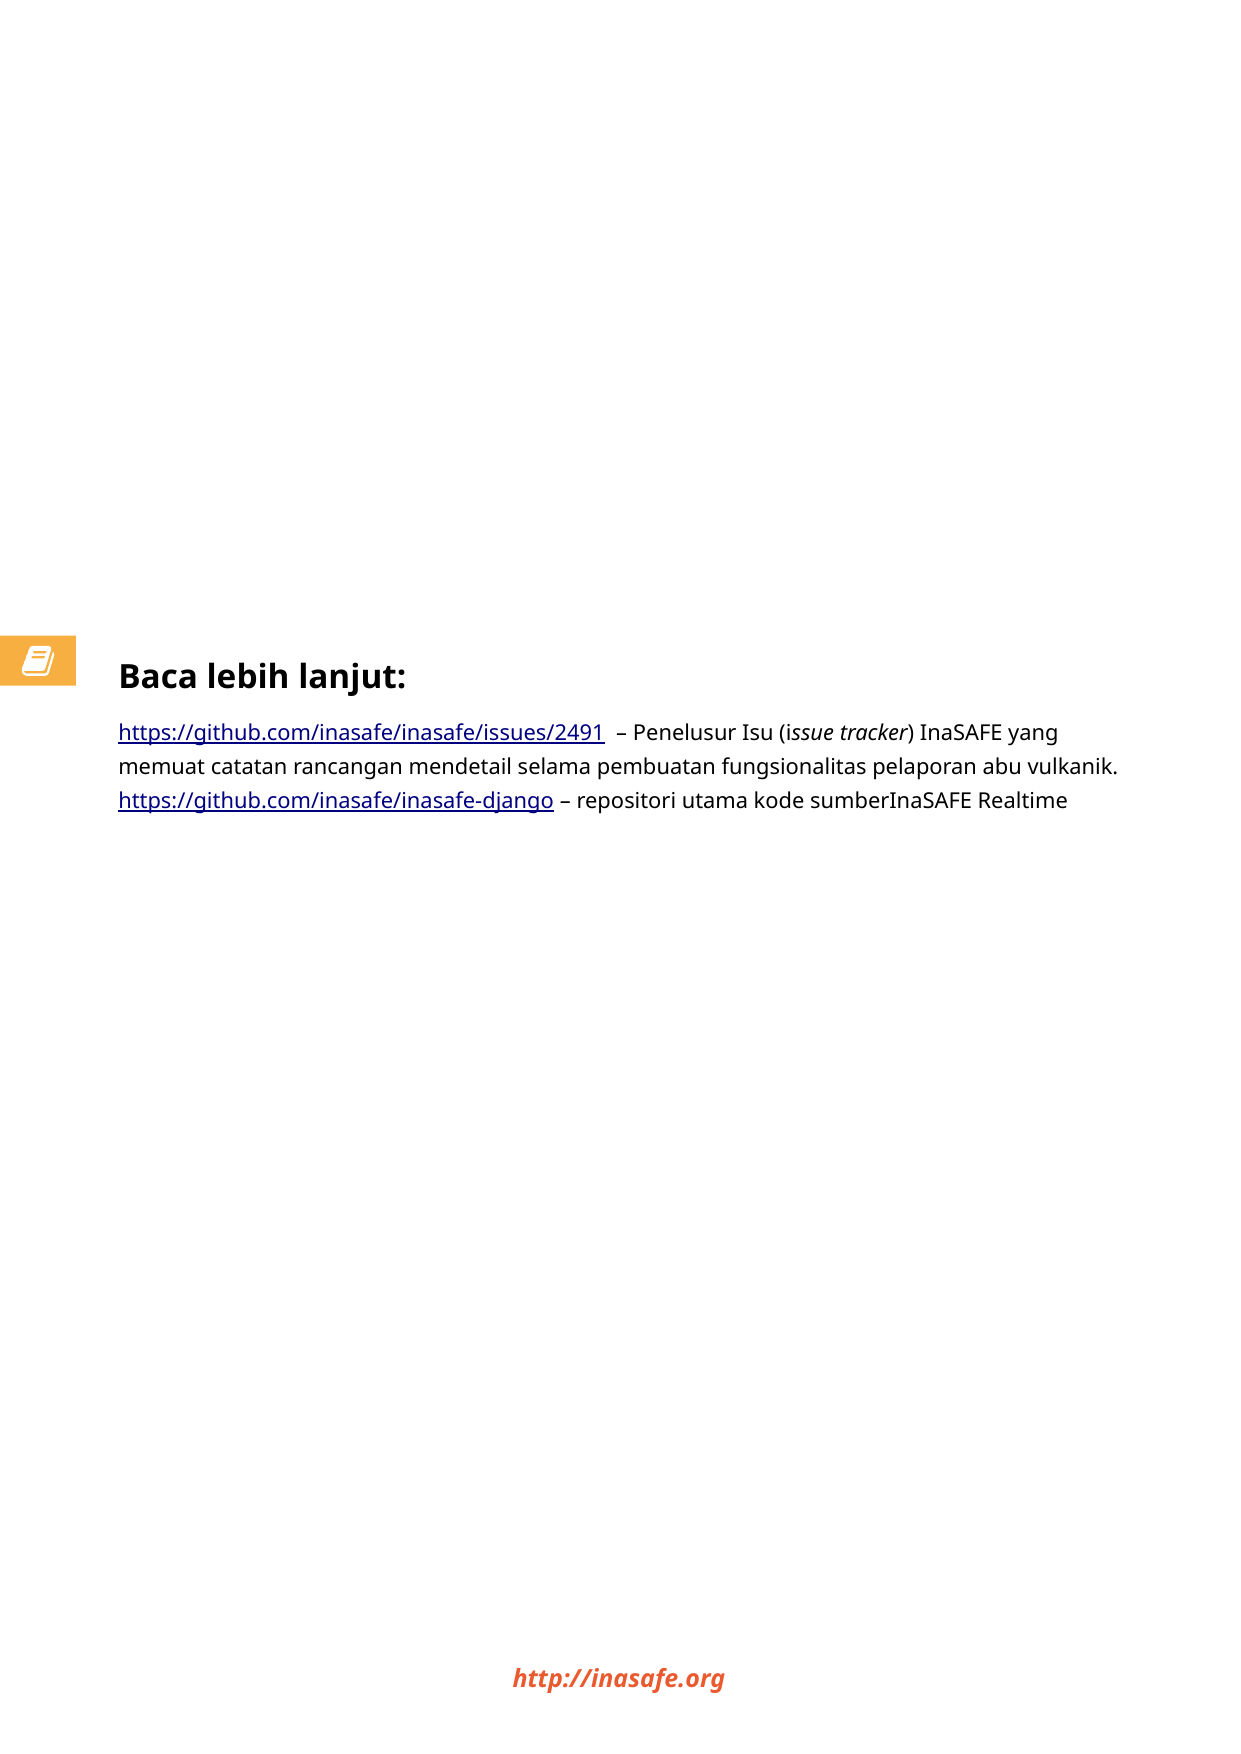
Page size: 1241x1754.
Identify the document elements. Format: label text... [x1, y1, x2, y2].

subtitle Baca lebih lanjut: [118, 653, 1122, 698]
text https://github.com/inasafe/inasafe/issues/2491 – Penelusur Isu (issue tracker) InaSAFE yang memuat catatan rancangan mendetail selama pembuatan fungsionalitas pelaporan abu vulkanik. https://github.com/inasafe/inasafe-django – repositori utama kode sumberInaSAFE Realtime [118, 717, 1122, 815]
